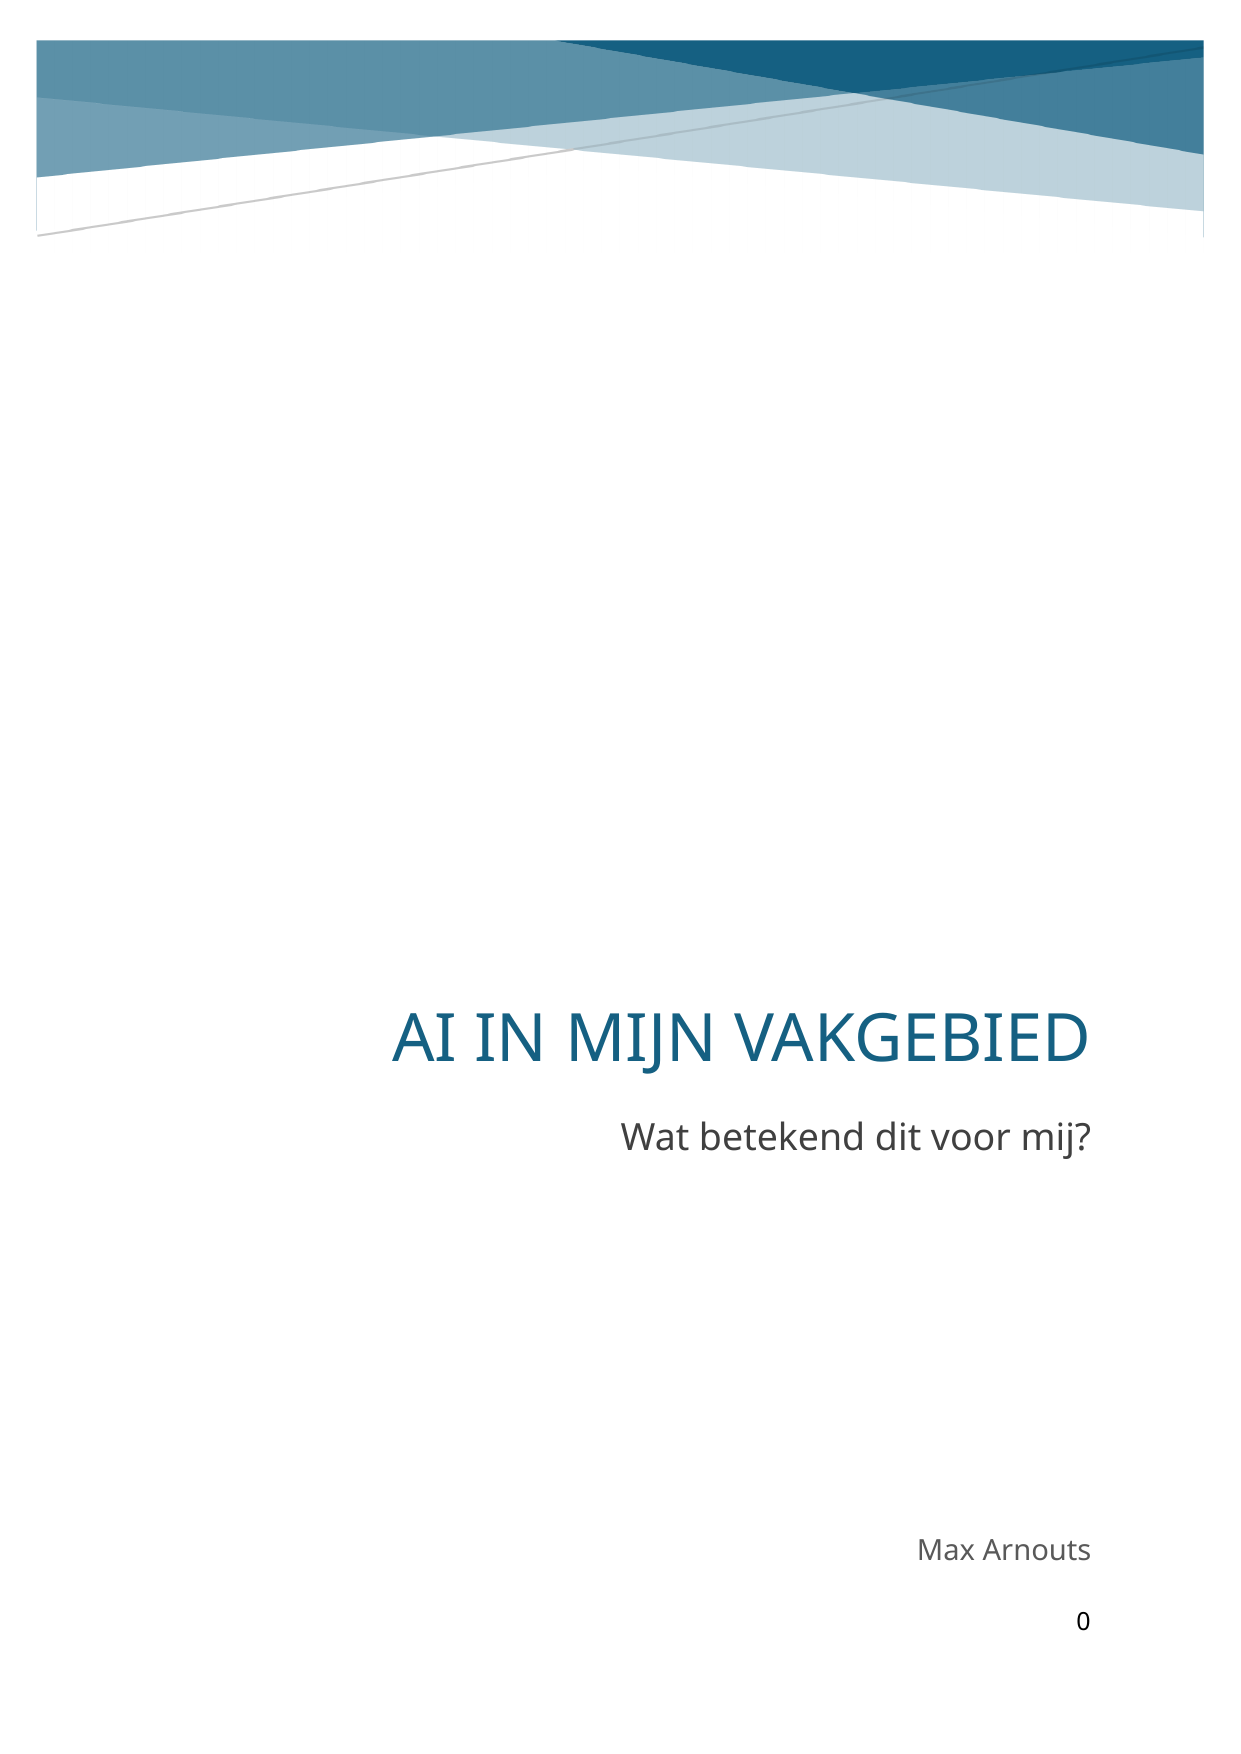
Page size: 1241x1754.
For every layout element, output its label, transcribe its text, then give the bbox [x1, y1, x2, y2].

text Max Arnouts [299, 1529, 1091, 1569]
text Wat betekend dit voor mij? [299, 1111, 1091, 1162]
text Ai in mijn vakgebied [299, 990, 1091, 1081]
